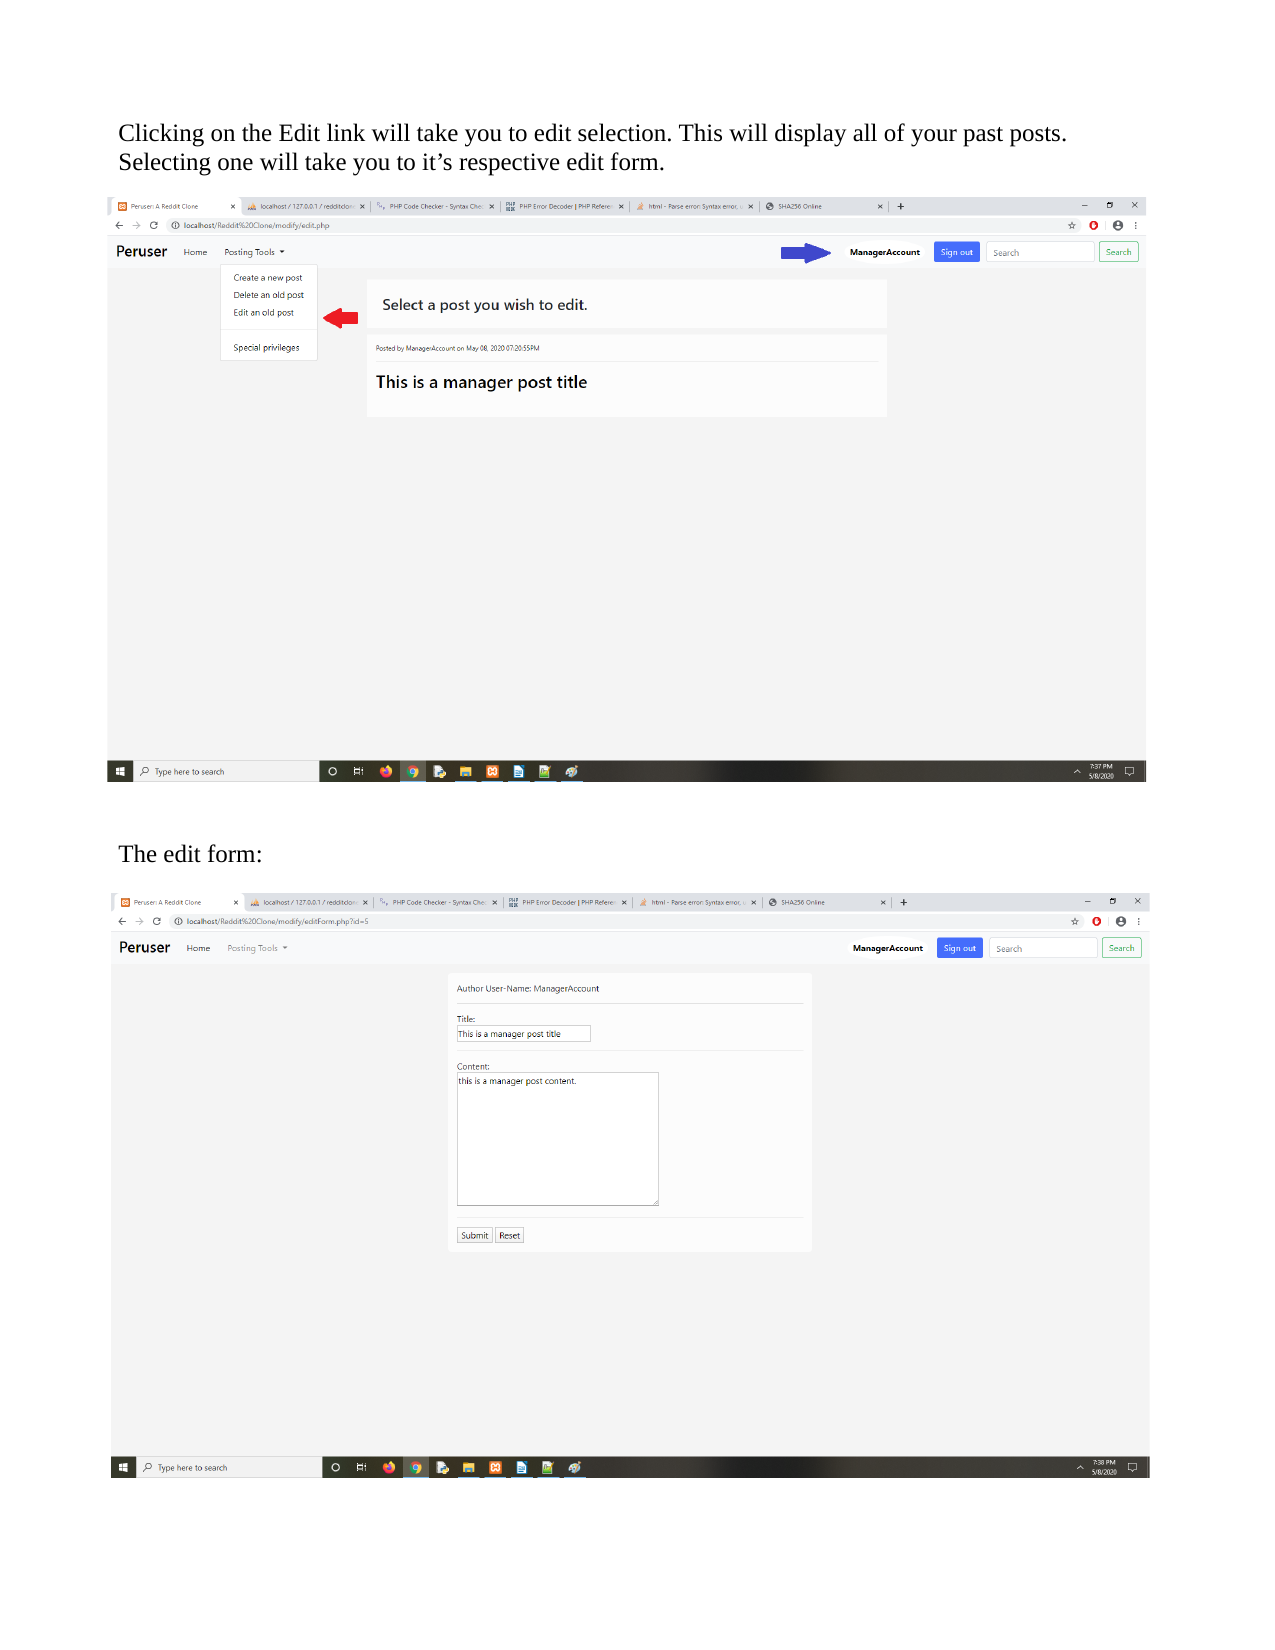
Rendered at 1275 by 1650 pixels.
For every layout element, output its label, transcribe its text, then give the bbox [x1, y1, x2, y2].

text The edit form: [118, 839, 1157, 868]
picture [107, 197, 1147, 782]
text Clicking on the Edit link will take you to edit selection. This will display all of your past posts. Selecting one will take you to it’s respective edit form. [118, 118, 1157, 176]
picture [111, 893, 1150, 1478]
